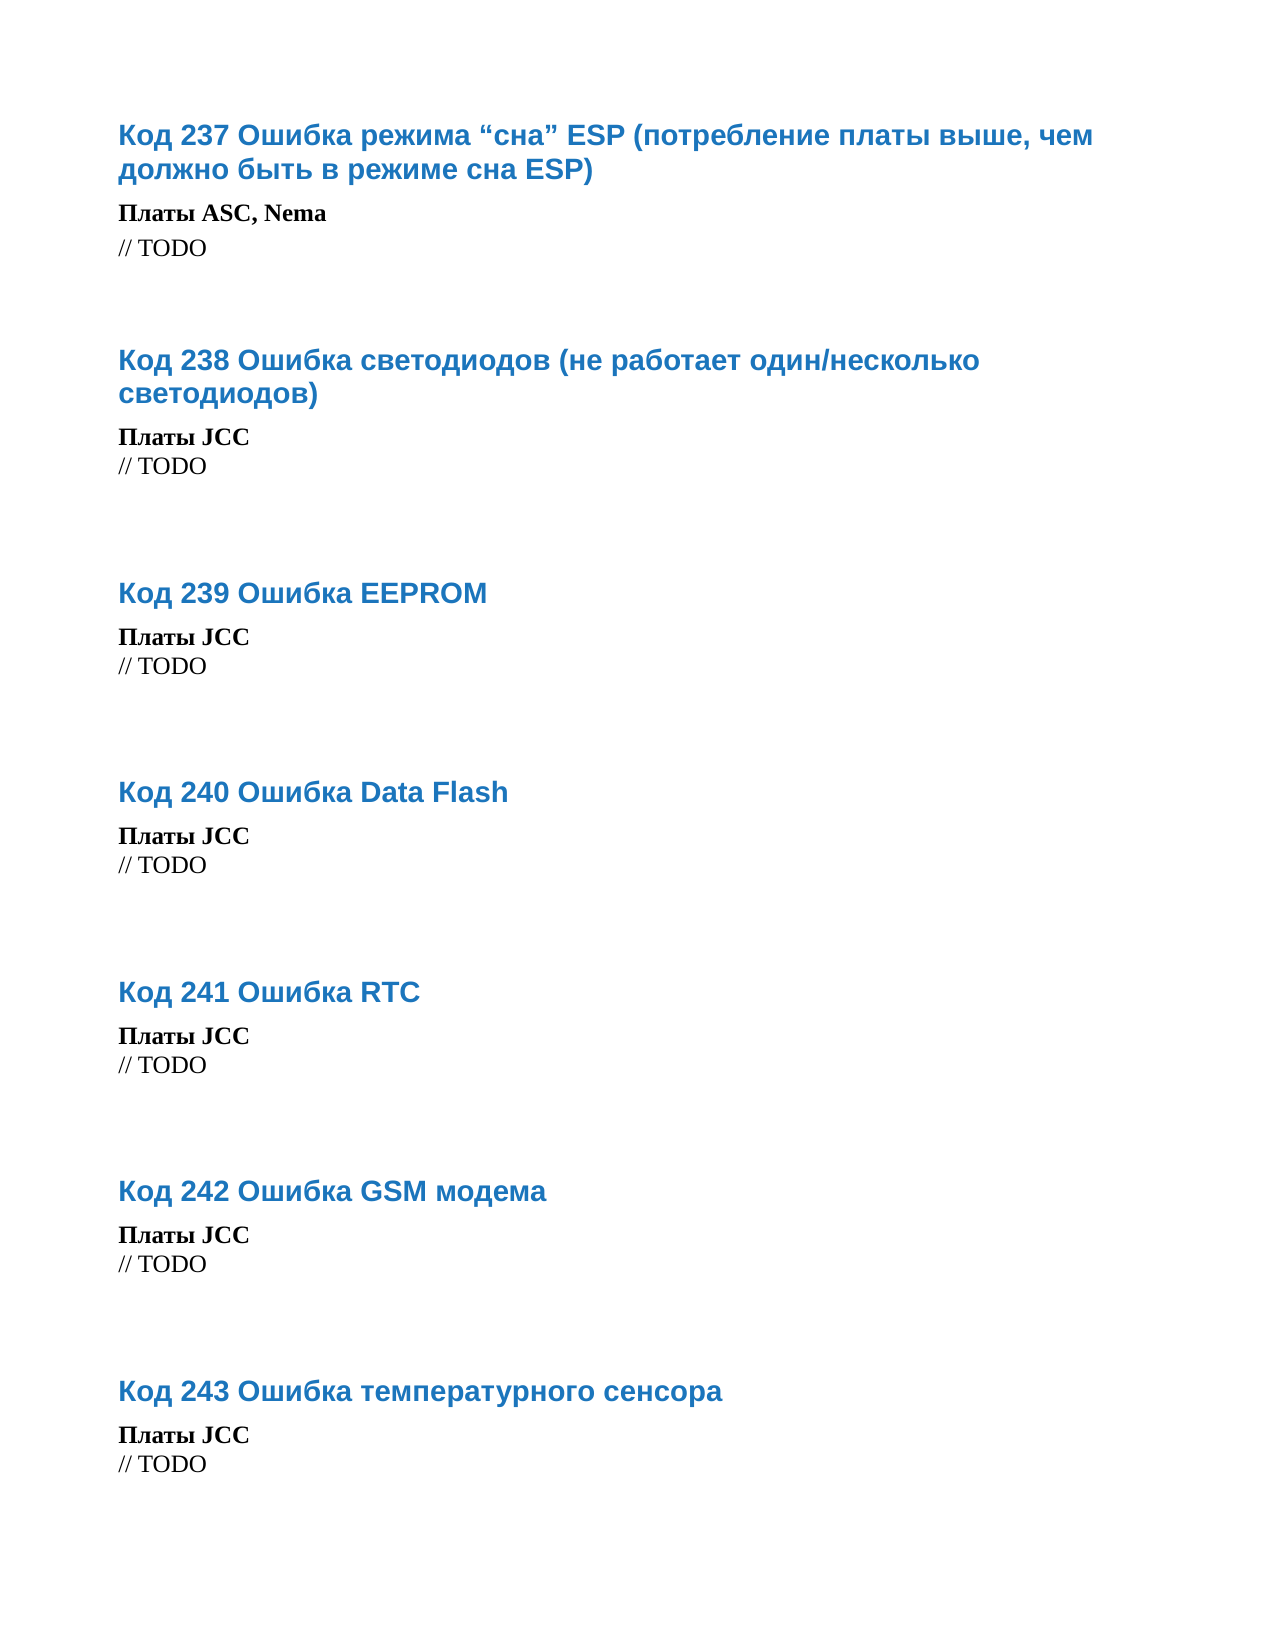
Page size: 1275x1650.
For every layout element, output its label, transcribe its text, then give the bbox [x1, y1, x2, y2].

subtitle Код 238 Ошибка светодиодов (не работает один/несколько светодиодов) [118, 342, 1157, 410]
text Платы JCC [118, 1021, 1157, 1050]
text Платы JCC [118, 821, 1157, 850]
text Платы JCC [118, 422, 1157, 451]
text // TODO [118, 1050, 1157, 1078]
subtitle Код 242 Ошибка GSM модема [118, 1174, 1157, 1208]
subtitle Код 237 Ошибка режима “сна” ESP (потребление платы выше, чем должно быть в режиме сна ESP) [118, 118, 1157, 186]
text // TODO [118, 233, 1157, 261]
subtitle Код 243 Ошибка температурного сенсора [118, 1374, 1157, 1407]
text Платы JCC [118, 1420, 1157, 1449]
text // TODO [118, 451, 1157, 480]
text // TODO [118, 1249, 1157, 1278]
text Платы ASC, Nema [118, 198, 1157, 227]
subtitle Код 240 Ошибка Data Flash [118, 775, 1157, 809]
text Платы JCC [118, 1220, 1157, 1249]
subtitle Код 239 Ошибка EEPROM [118, 576, 1157, 609]
text // TODO [118, 651, 1157, 679]
subtitle Код 241 Ошибка RTC [118, 975, 1157, 1008]
text // TODO [118, 850, 1157, 879]
text Платы JCC [118, 622, 1157, 651]
text // TODO [118, 1449, 1157, 1477]
